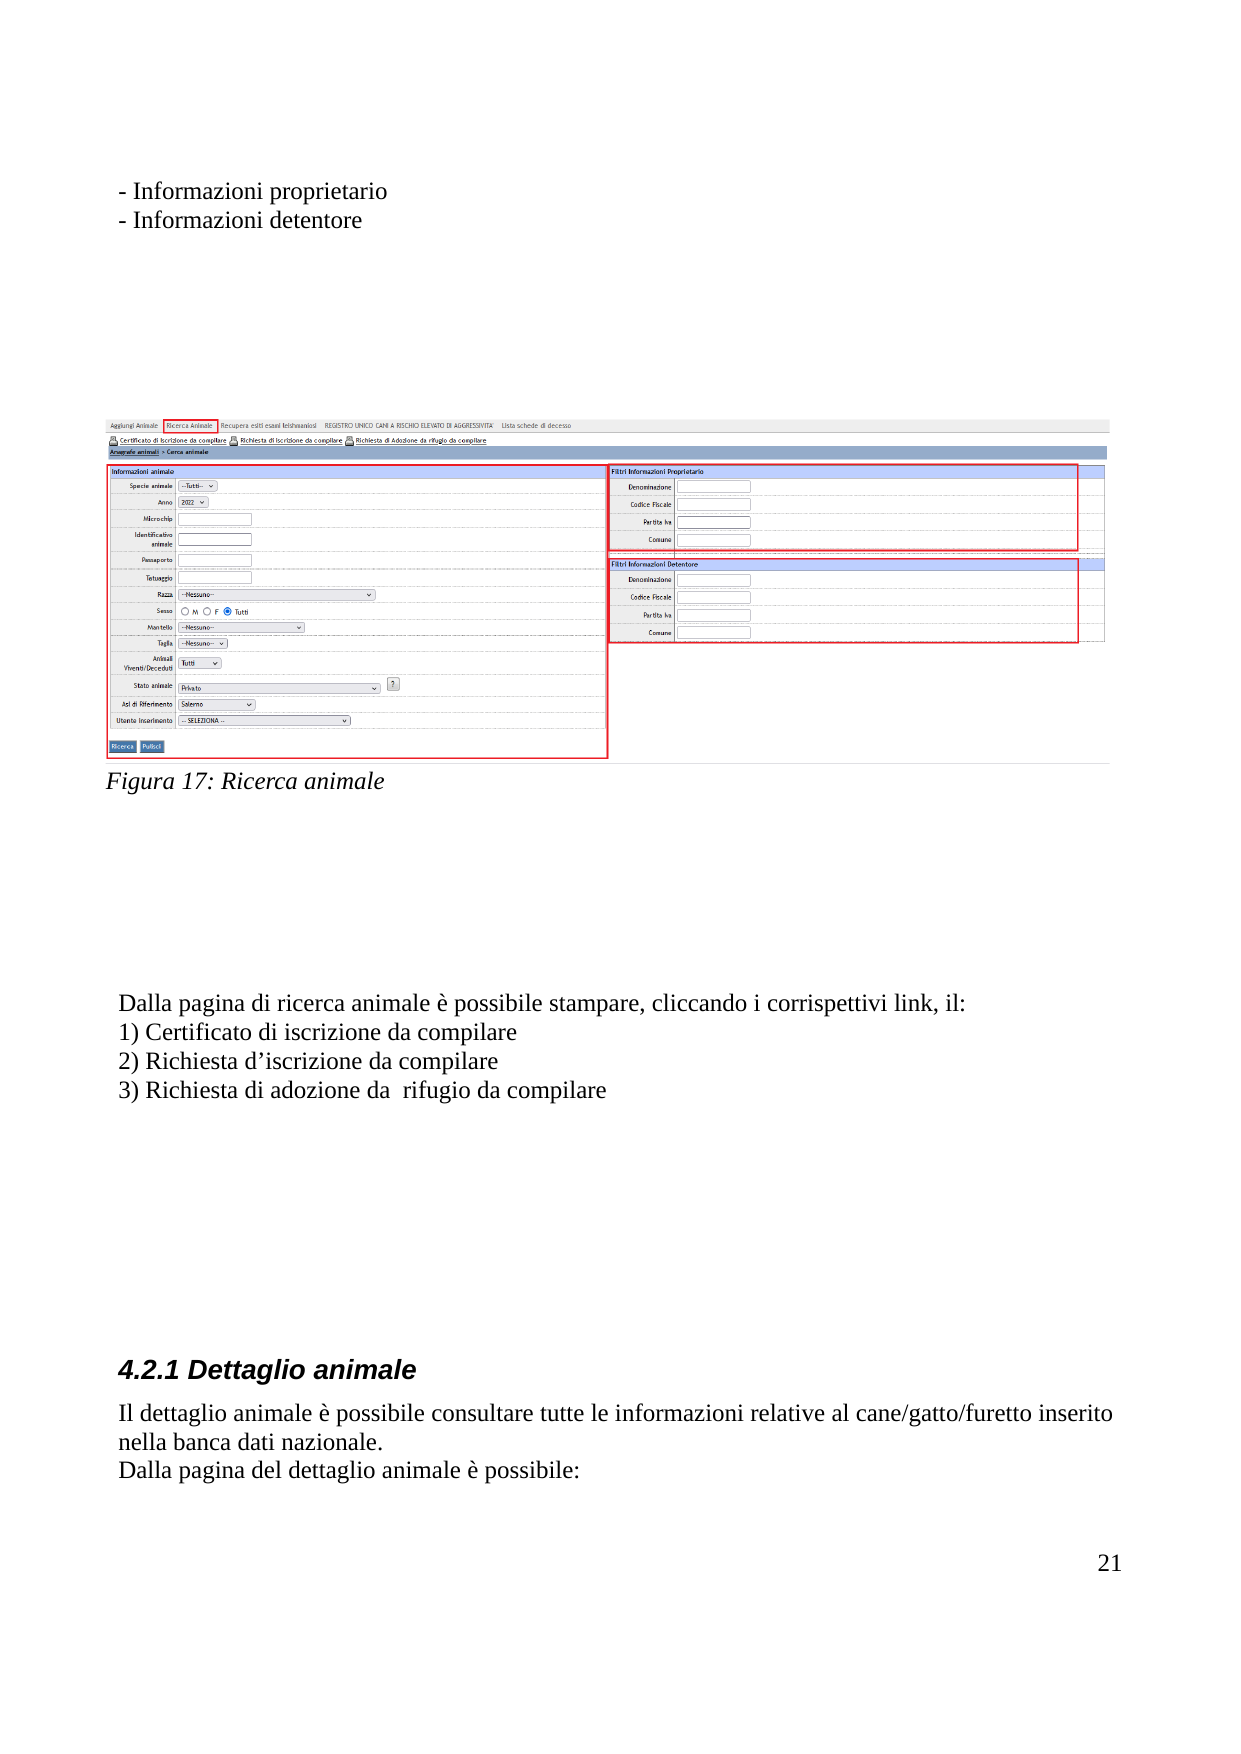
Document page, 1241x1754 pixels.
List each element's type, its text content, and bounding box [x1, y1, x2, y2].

text 2) Richiesta d’iscrizione da compilare [118, 1046, 1122, 1075]
text 1) Certificato di iscrizione da compilare [118, 1017, 1122, 1046]
text - Informazioni detentore [118, 205, 1122, 234]
subtitle 4.2.1 Dettaglio animale [118, 1353, 1122, 1385]
text Figura 17: Ricerca animale [106, 766, 1109, 795]
text - Informazioni proprietario [118, 176, 1122, 205]
picture [105, 415, 1110, 766]
text Dalla pagina di ricerca animale è possibile stampare, cliccando i corrispettivi link, il: [118, 988, 1122, 1017]
text 3) Richiesta di adozione da rifugio da compilare [118, 1075, 1122, 1103]
text Il dettaglio animale è possibile consultare tutte le informazioni relative al cane/gatto/furetto inserito nella banca dati nazionale. [118, 1398, 1122, 1455]
text Dalla pagina del dettaglio animale è possibile: [118, 1455, 1122, 1484]
